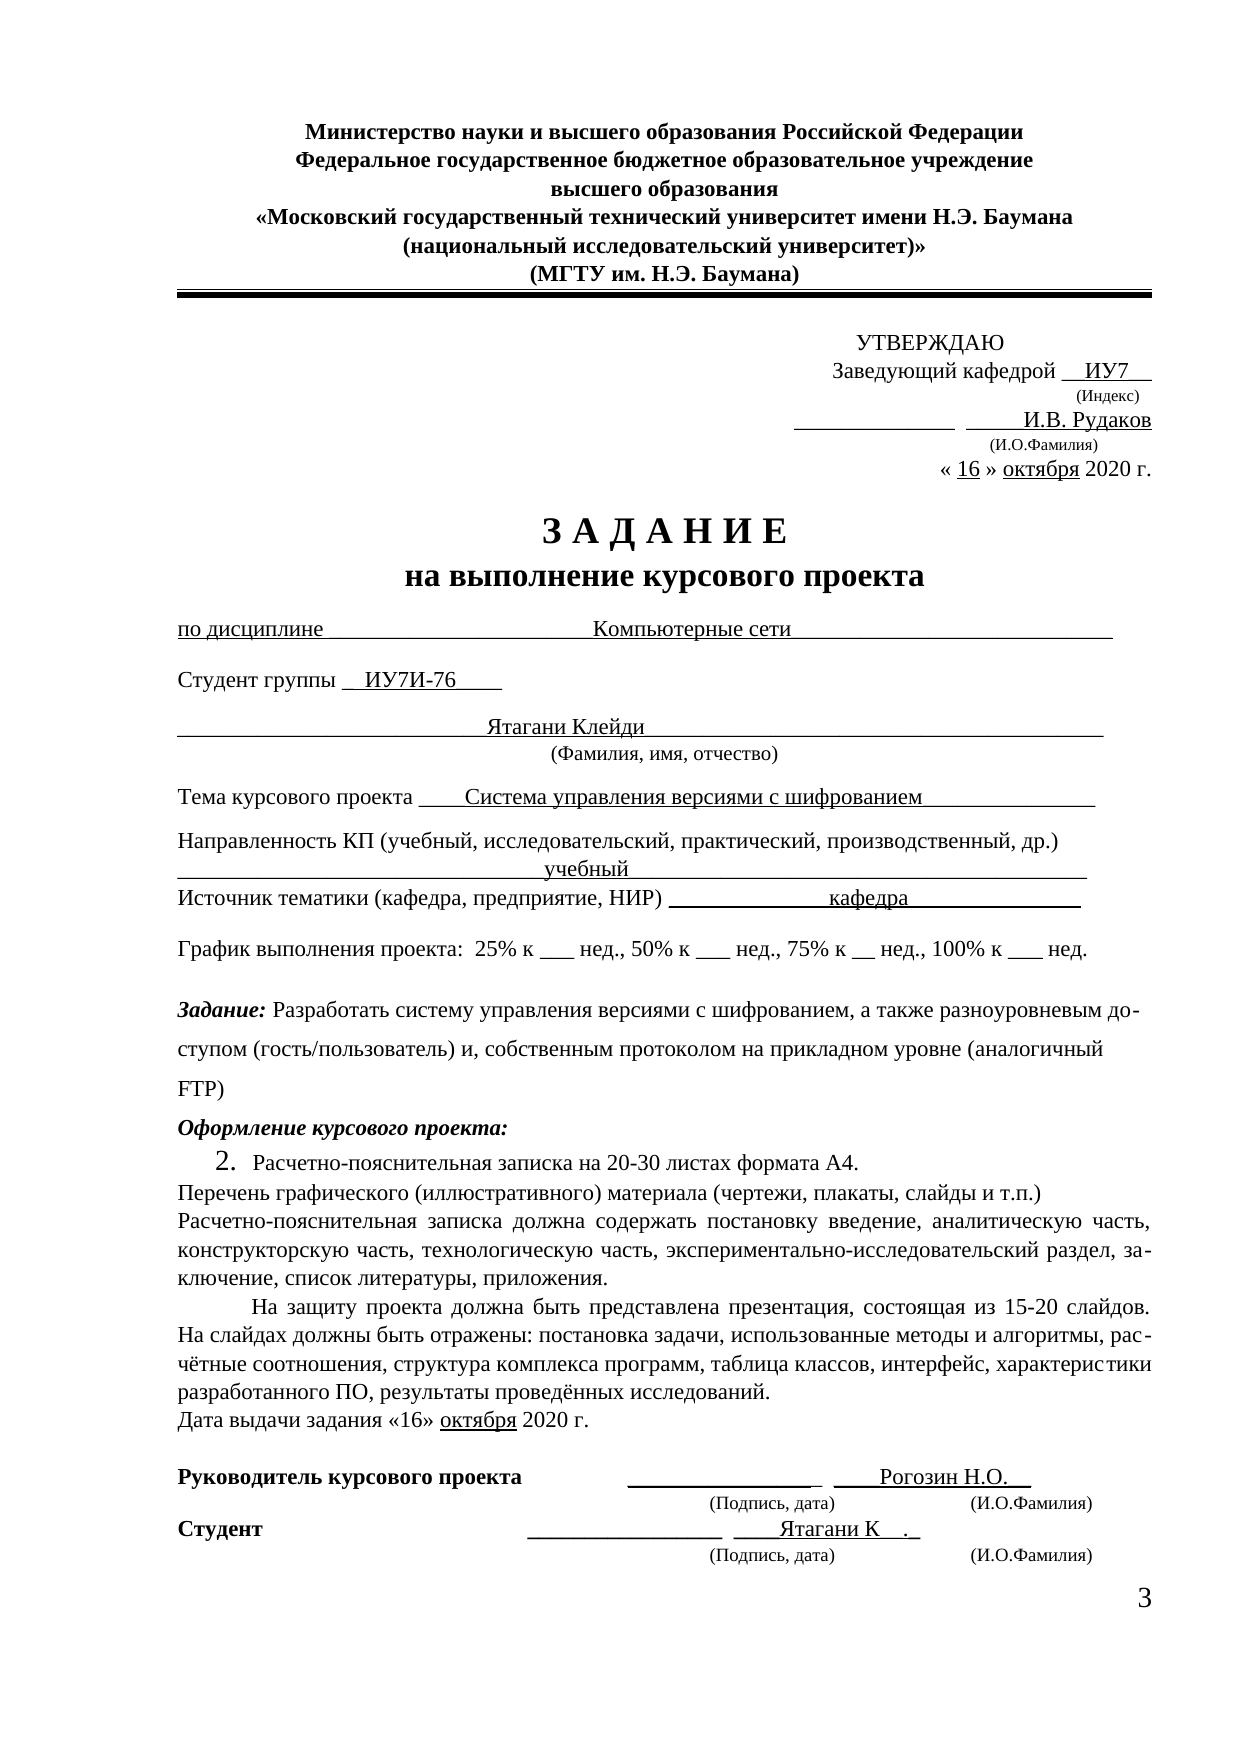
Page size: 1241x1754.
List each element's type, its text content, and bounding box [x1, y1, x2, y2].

text Тема курсового проекта ____Система управления версиями с шифрованием_______________ [177, 783, 1152, 809]
text (национальный исследовательский университет)» [177, 232, 1152, 258]
text по дисциплине _______________________Компьютерные сети____________________________ [177, 615, 1152, 641]
text На защиту проекта должна быть представлена презентация, состоящая из 15-20 слайдов. На слайдах должны быть отражены: постановка задачи, использованные методы и алгоритмы, рас­чётные соотношения, структура комплекса программ, таблица классов, интерфейс, характерис­тики разработанного ПО, результаты проведённых исследований. [177, 1293, 1152, 1404]
text Министерство науки и высшего образования Российской Федерации [177, 118, 1152, 144]
text Дата выдачи задания «16» октября 2020 г. [177, 1406, 1152, 1433]
text Студент группы _ ИУ7И-76____ [177, 666, 1152, 693]
text Оформление курсового проекта: [177, 1114, 1152, 1141]
text ________________________________учебный________________________________________ [177, 855, 1152, 881]
text Расчетно-пояснительная записка должна содержать постановку введение, аналитическую часть, конструкторскую часть, технологическую часть, экспериментально-исследовательский раздел, за­ключение, список литературы, приложения. [177, 1207, 1152, 1291]
text (И.О.Фамилия) [989, 434, 1152, 454]
text « 16 » октября 2020 г. [177, 455, 1152, 482]
text ______________ _____И.В. Рудаков [177, 406, 1152, 432]
text ЗАДАНИЕ [177, 509, 1152, 552]
text (Фамилия, имя, отчество) [177, 741, 1152, 765]
text Перечень графического (иллюстративного) материала (чертежи, плакаты, слайды и т.п.) [177, 1179, 1152, 1205]
text на выполнение курсового проекта [177, 555, 1152, 594]
list Расчетно-пояснительная записка на 20-30 листах формата А4. [215, 1143, 1152, 1176]
text (МГТУ им. Н.Э. Баумана) [177, 260, 1152, 289]
text Заведующий кафедрой __ИУ7__ [177, 357, 1152, 383]
text Студент _________________ ____Ятагани К__._ [177, 1515, 1152, 1541]
text (Индекс) [989, 386, 1152, 405]
text График выполнения проекта: 25% к ___ нед., 50% к ___ нед., 75% к __ нед., 100% к ___ нед. [177, 935, 1152, 962]
text УТВЕРЖДАЮ [177, 329, 1004, 355]
text (Подпись, дата) (И.О.Фамилия) [177, 1492, 1093, 1513]
text «Московский государственный технический университет имени Н.Э. Баумана [177, 203, 1152, 230]
text (Подпись, дата) (И.О.Фамилия) [177, 1543, 1093, 1565]
text Направленность КП (учебный, исследовательский, практический, производственный, др.) [177, 827, 1152, 853]
text ___________________________Ятагани Клейди________________________________________ [177, 713, 1152, 739]
text Федеральное государственное бюджетное образовательное учреждение [177, 147, 1152, 173]
text высшего образования [177, 175, 1152, 201]
text Источник тематики (кафедра, предприятие, НИР) ______________кафедра_______________ [177, 883, 1152, 910]
text Задание: Разработать систему управления версиями с шифрованием, а также разноуровневым до­ступом (гость/пользователь) и, собственным протоколом на прикладном уровне (аналогичный FTP) [177, 996, 1152, 1101]
text Руководитель курсового проекта _________________ ____Рогозин Н.О.__ [177, 1463, 1152, 1490]
